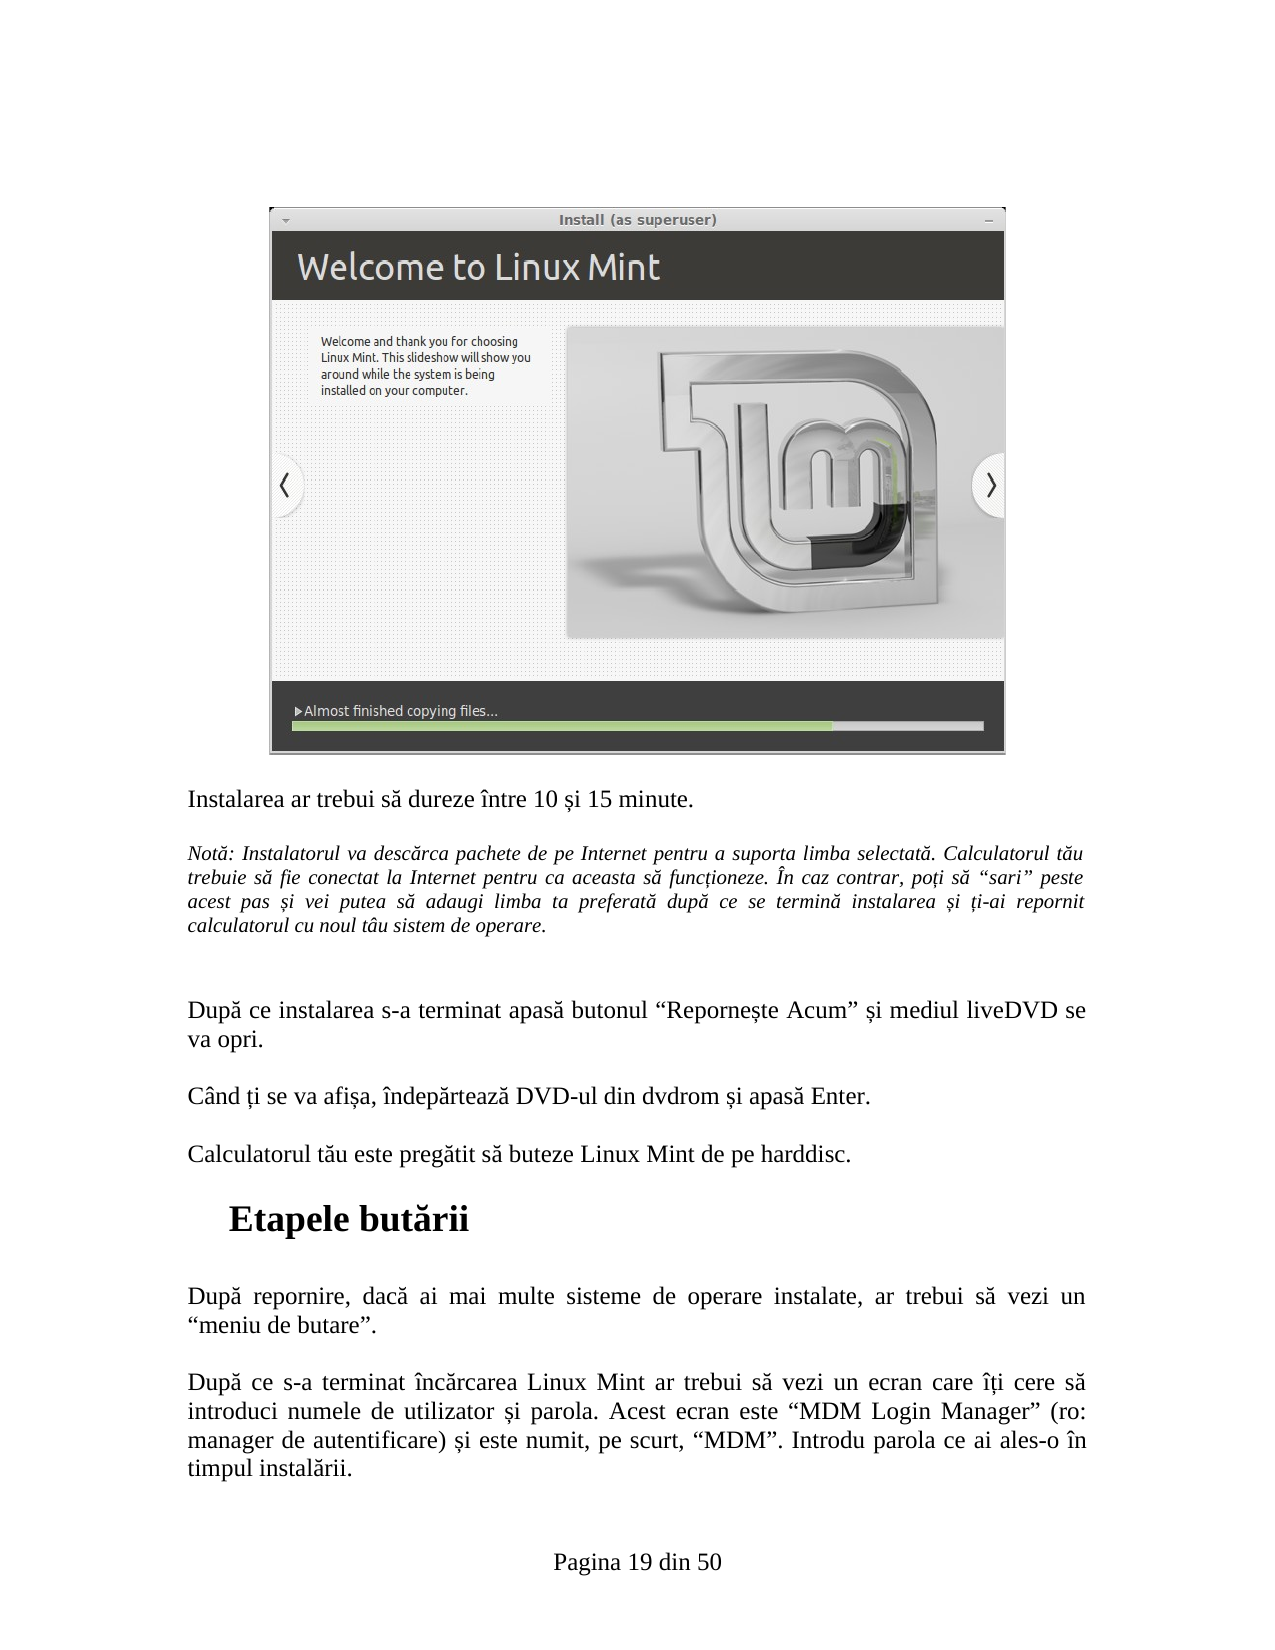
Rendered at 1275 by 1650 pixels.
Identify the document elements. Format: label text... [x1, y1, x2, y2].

text Când ți se va afișa, îndepărtează DVD-ul din dvdrom și apasă Enter. [187, 1081, 1087, 1110]
text După repornire, dacă ai mai multe sisteme de operare instalate, ar trebui să vezi un “meniu de butare”. [187, 1281, 1087, 1338]
picture [269, 207, 1006, 755]
text După ce instalarea s-a terminat apasă butonul “Repornește Acum” și mediul liveDVD se va opri. [187, 995, 1087, 1052]
subtitle Etapele butării [187, 1197, 1087, 1240]
text Calculatorul tău este pregătit să buteze Linux Mint de pe harddisc. [187, 1139, 1087, 1167]
text Notă: Instalatorul va descărca pachete de pe Internet pentru a suporta limba selectată. Calculatorul tău trebuie să fie conectat la Internet pentru ca aceasta să funcționeze. În caz contrar, poți să “sari” peste acest pas și vei putea să adaugi limba ta preferată după ce se termină instalarea și ți-ai repornit calculatorul cu noul tâu sistem de operare. [187, 841, 1087, 937]
